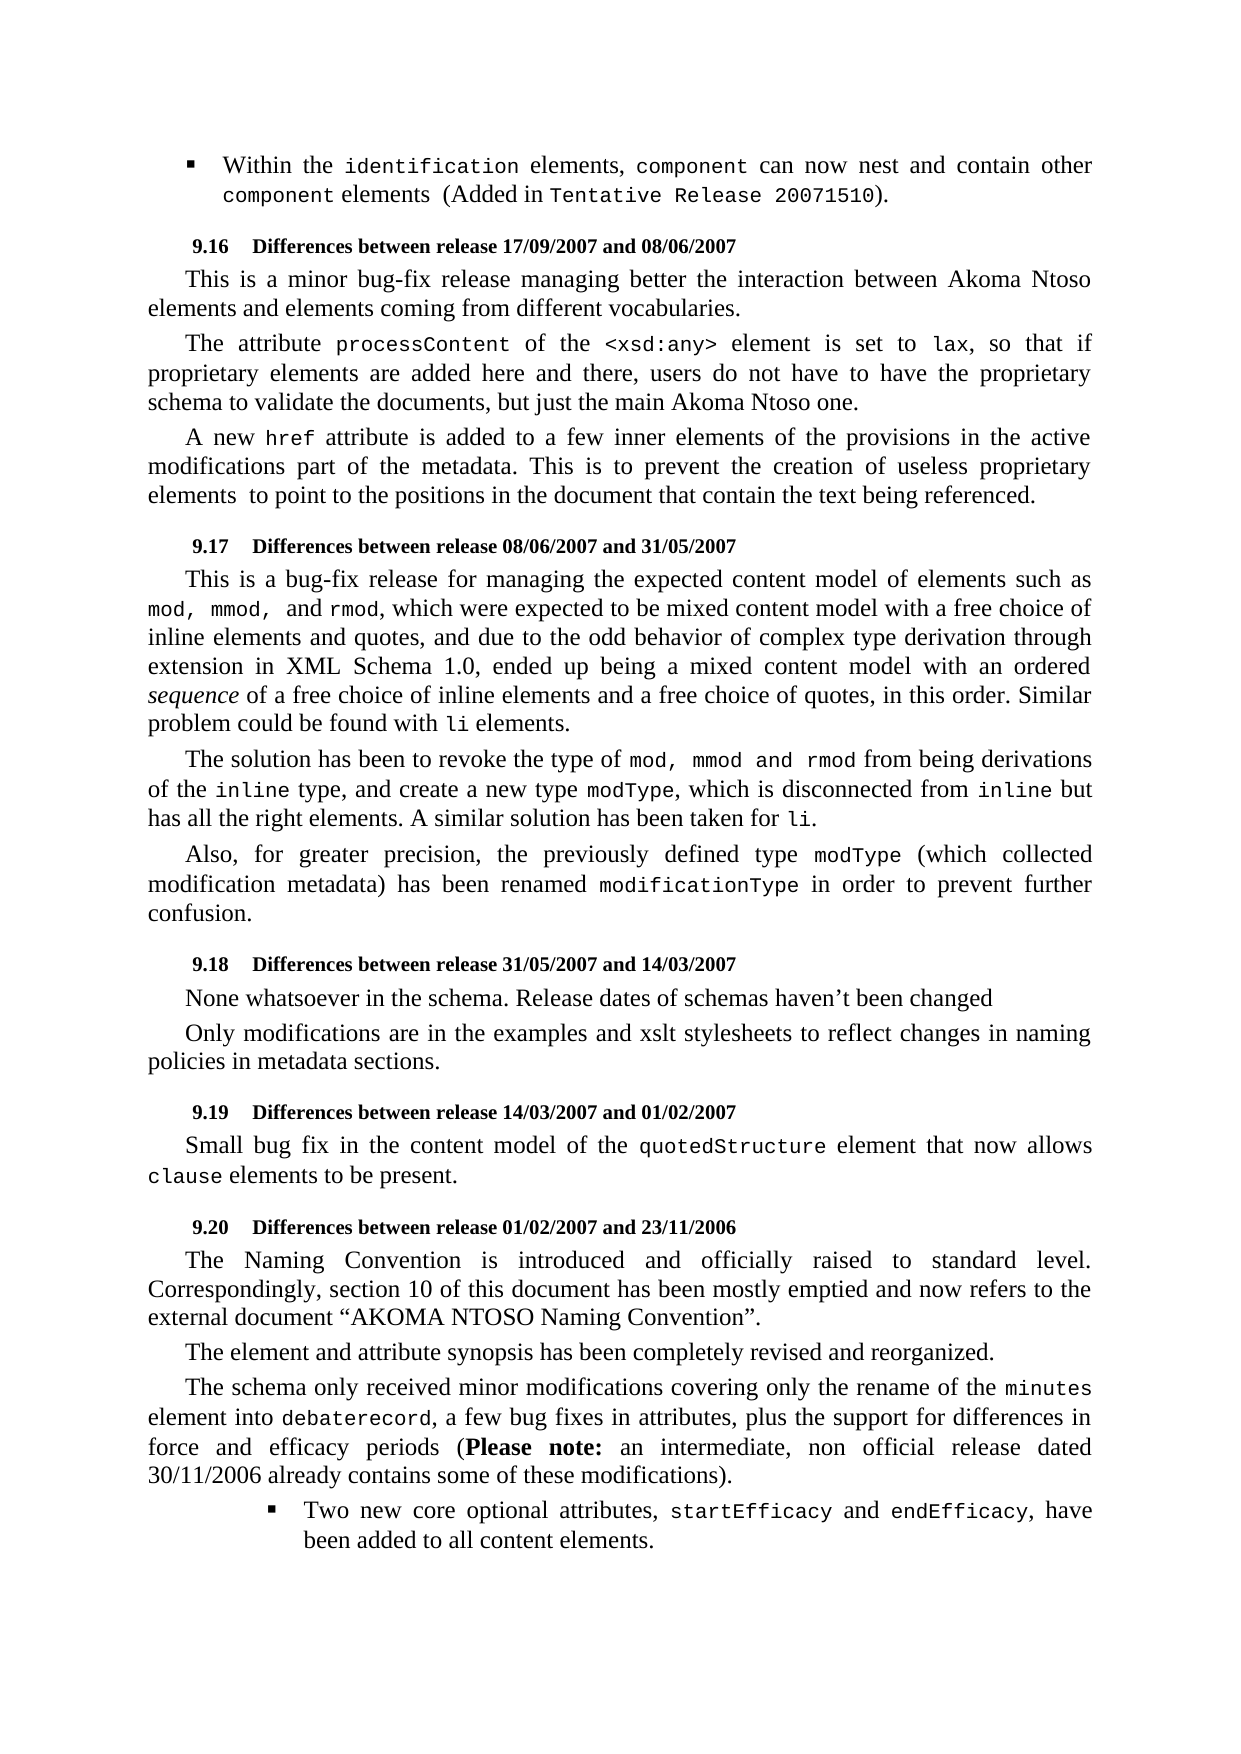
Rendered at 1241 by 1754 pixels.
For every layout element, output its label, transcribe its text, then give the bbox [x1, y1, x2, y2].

list Two new core optional attributes, startEfficacy and endEfficacy, have been added to all content elements. [266, 1495, 1092, 1554]
subtitle Differences between release 14/03/2007 and 01/02/2007 [192, 1100, 1092, 1124]
text This is a bug-fix release for managing the expected content model of elements such as mod, mmod, and rmod, which were expected to be mixed content model with a free choice of inline elements and quotes, and due to the odd behavior of complex type derivation through extension in XML Schema 1.0, ended up being a mixed content model with an ordered sequence of a free choice of inline elements and a free choice of quotes, in this order. Similar problem could be found with li elements. [148, 564, 1092, 738]
text Also, for greater precision, the previously defined type modType (which collected modification metadata) has been renamed modificationType in order to prevent further confusion. [148, 839, 1092, 927]
subtitle Differences between release 17/09/2007 and 08/06/2007 [192, 234, 1092, 258]
text The attribute processContent of the <xsd:any> element is set to lax, so that if proprietary elements are added here and there, users do not have to have the proprietary schema to validate the documents, but just the main Akoma Ntoso one. [148, 328, 1092, 415]
text The element and attribute synopsis has been completely revised and reorganized. [148, 1337, 1092, 1366]
text A new href attribute is added to a few inner elements of the provisions in the active modifications part of the metadata. This is to prevent the creation of useless proprietary elements to point to the positions in the document that contain the text being referenced. [148, 422, 1092, 509]
text Small bug fix in the content model of the quotedStructure element that now allows clause elements to be present. [148, 1130, 1092, 1189]
subtitle Differences between release 01/02/2007 and 23/11/2006 [192, 1214, 1092, 1239]
text None whatsoever in the schema. Release dates of schemas haven’t been changed [148, 983, 1092, 1011]
text This is a minor bug-fix release managing better the interaction between Akoma Ntoso elements and elements coming from different vocabularies. [148, 264, 1092, 322]
text The Naming Convention is introduced and officially raised to standard level. Correspondingly, section 10 of this document has been mostly emptied and now refers to the external document “AKOMA NTOSO Naming Convention”. [148, 1245, 1092, 1331]
list Within the identification elements, component can now nest and contain other component elements (Added in Tentative Release 20071510). [185, 150, 1092, 209]
text Only modifications are in the examples and xslt stylesheets to reflect changes in naming policies in metadata sections. [148, 1018, 1092, 1075]
text The schema only received minor modifications covering only the rename of the minutes element into debaterecord, a few bug fixes in attributes, plus the support for differences in force and efficacy periods (Please note: an intermediate, non official release dated 30/11/2006 already contains some of these modifications). [148, 1372, 1092, 1489]
subtitle Differences between release 08/06/2007 and 31/05/2007 [192, 534, 1092, 558]
subtitle Differences between release 31/05/2007 and 14/03/2007 [192, 952, 1092, 976]
text The solution has been to revoke the type of mod, mmod and rmod from being derivations of the inline type, and create a new type modType, which is disconnected from inline but has all the right elements. A similar solution has been taken for li. [148, 744, 1092, 833]
